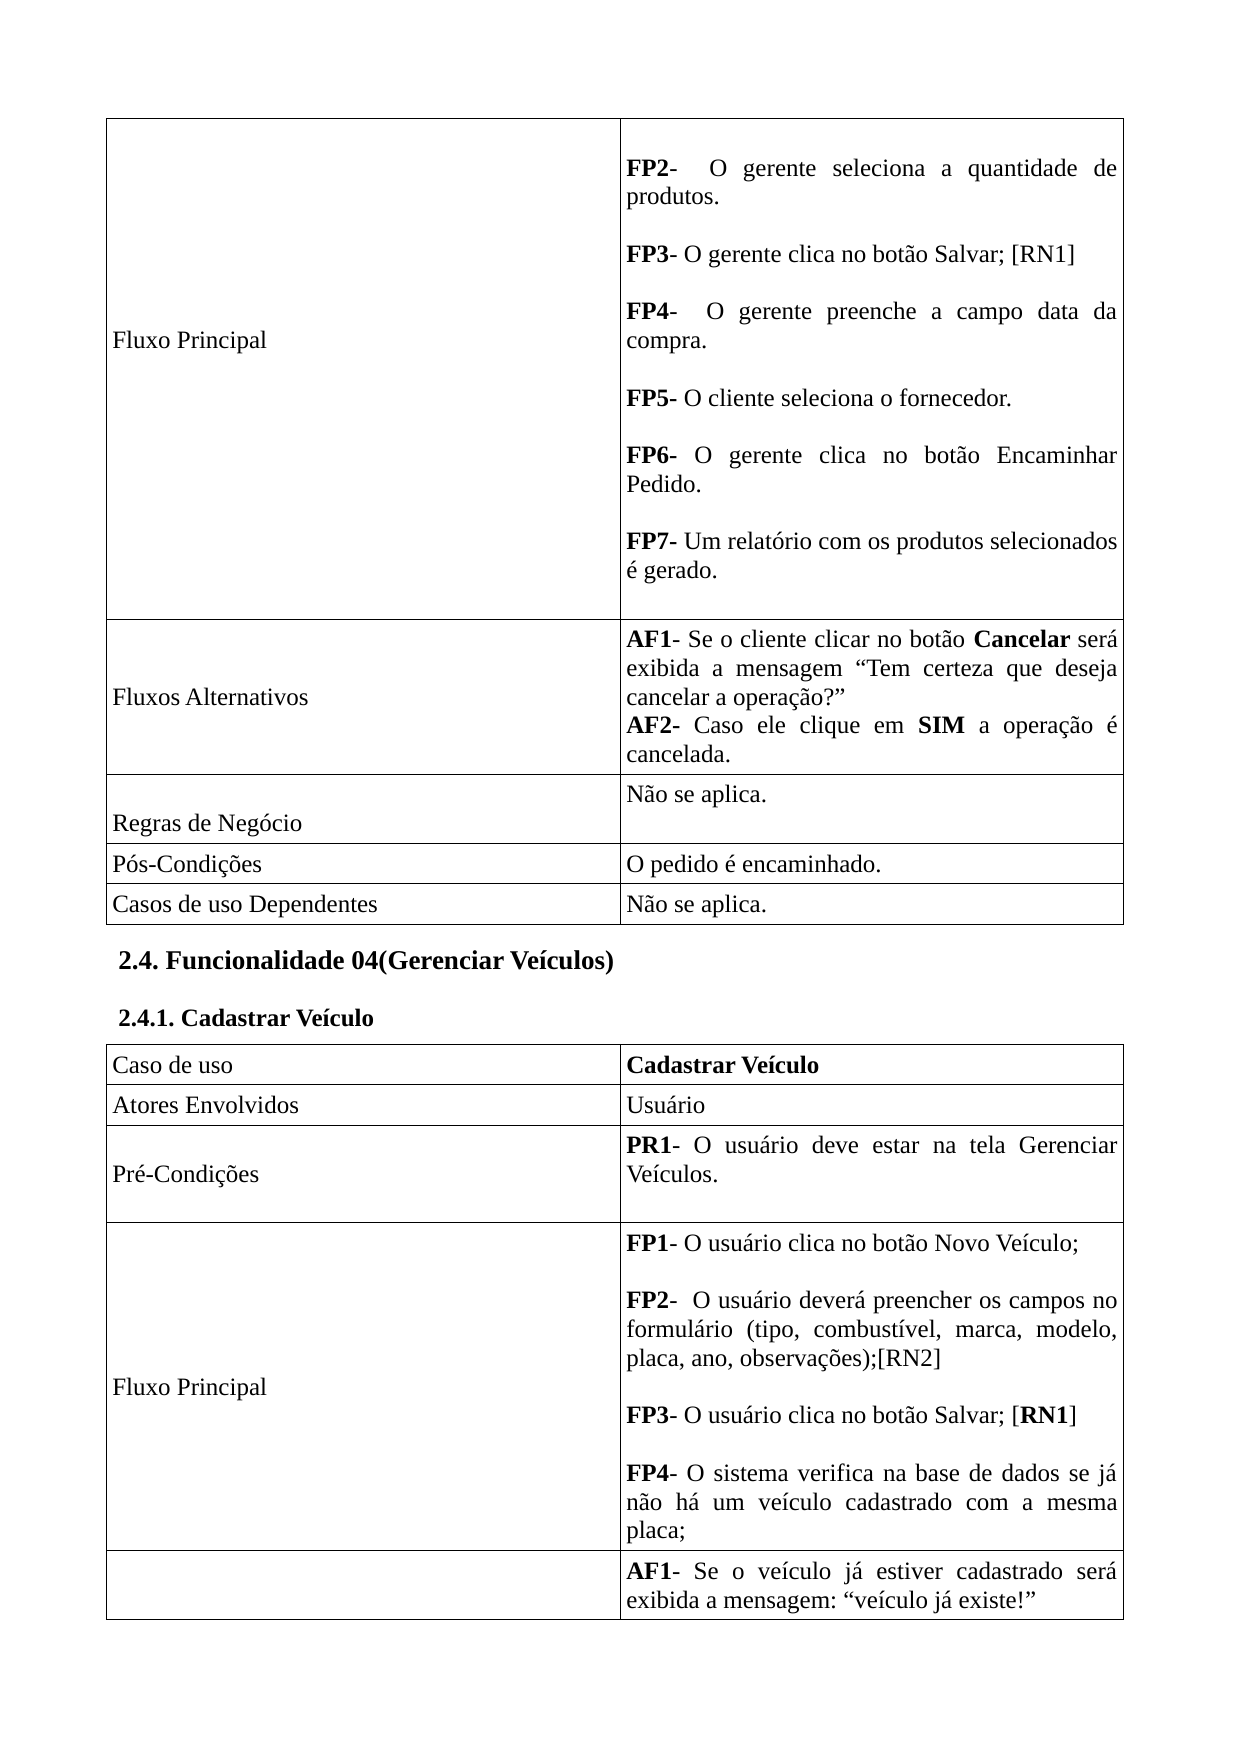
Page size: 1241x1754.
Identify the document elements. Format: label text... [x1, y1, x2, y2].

table_cell Regras de Negócio [107, 775, 620, 843]
table_header Caso de uso [107, 1045, 620, 1084]
table_cell [107, 1551, 620, 1619]
table_cell Não se aplica. [621, 775, 1123, 843]
subtitle 2.4. Funcionalidade 04(Gerenciar Veículos) [118, 944, 1122, 976]
table_cell Pré-Condições [107, 1126, 620, 1222]
table_cell AF1- Se o veículo já estiver cadastrado será exibida a mensagem: “veículo já existe!” [621, 1551, 1123, 1619]
table_cell Fluxo Principal [107, 1223, 620, 1550]
table_cell Não se aplica. [621, 884, 1123, 923]
table_cell Usuário [621, 1085, 1123, 1124]
subtitle 2.4.1. Cadastrar Veículo [118, 1003, 1122, 1031]
table_cell Pós-Condições [107, 844, 620, 883]
table_cell Fluxo Principal [107, 119, 620, 618]
table_cell FP2- O gerente seleciona a quantidade de produtos. FP3- O gerente clica no botão Salvar; [RN1] FP4- O gerente preenche a campo data da compra. FP5- O cliente seleciona o fornecedor. FP6- O gerente clica no botão Encaminhar Pedido. FP7- Um relatório com os produtos selecionados é gerado. [621, 119, 1123, 618]
table_cell Atores Envolvidos [107, 1085, 620, 1124]
table_cell Fluxos Alternativos [107, 620, 620, 774]
table_cell Casos de uso Dependentes [107, 884, 620, 923]
table_cell FP1- O usuário clica no botão Novo Veículo; FP2- O usuário deverá preencher os campos no formulário (tipo, combustível, marca, modelo, placa, ano, observações);[RN2] FP3- O usuário clica no botão Salvar; [RN1] FP4- O sistema verifica na base de dados se já não há um veículo cadastrado com a mesma placa; [621, 1223, 1123, 1550]
table_cell PR1- O usuário deve estar na tela Gerenciar Veículos. [621, 1126, 1123, 1222]
table_header Cadastrar Veículo [621, 1045, 1123, 1084]
table_cell AF1- Se o cliente clicar no botão Cancelar será exibida a mensagem “Tem certeza que deseja cancelar a operação?” AF2- Caso ele clique em SIM a operação é cancelada. [621, 620, 1123, 774]
table_cell O pedido é encaminhado. [621, 844, 1123, 883]
